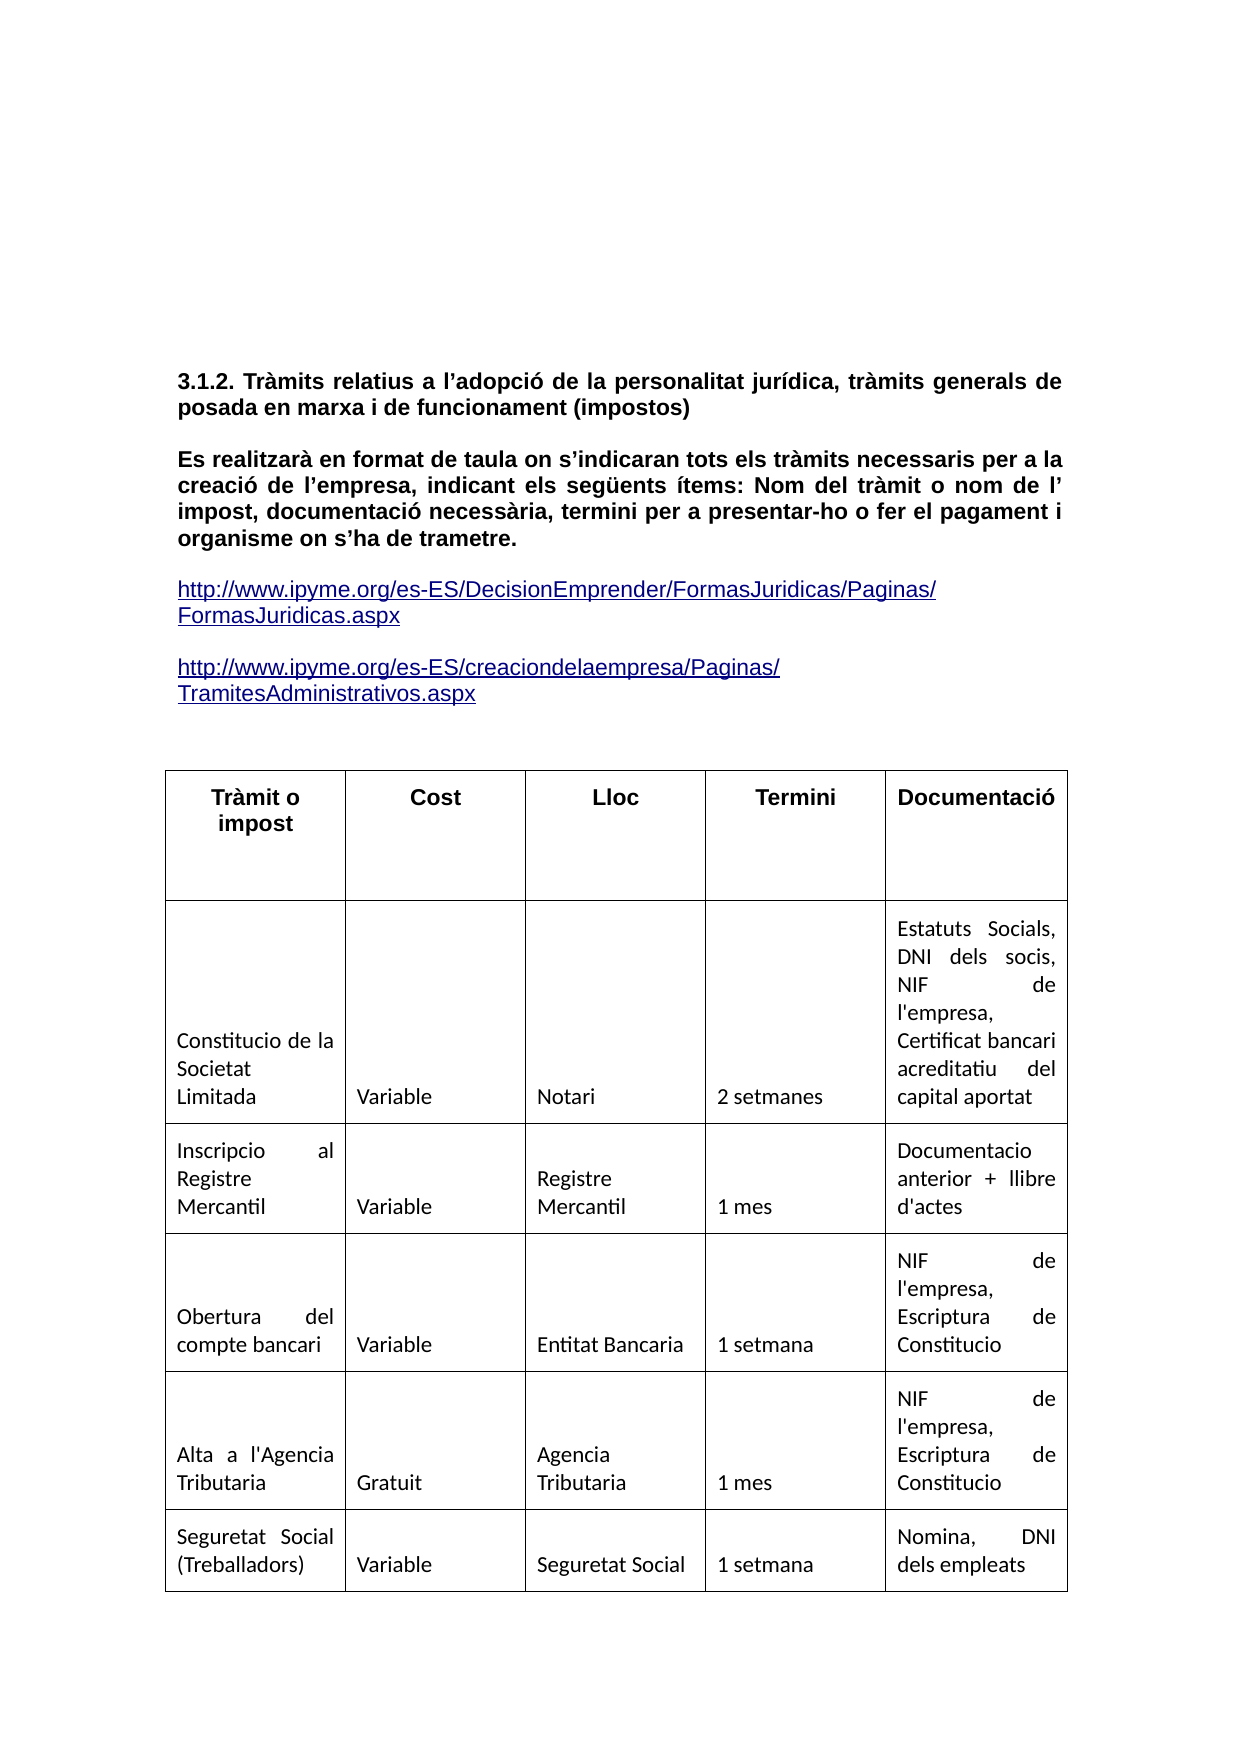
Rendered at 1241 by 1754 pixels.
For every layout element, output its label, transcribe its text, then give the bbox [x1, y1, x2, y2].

table_header Lloc [526, 771, 705, 900]
table_cell Variable [346, 1234, 525, 1371]
table_cell Entitat Bancaria [526, 1234, 705, 1371]
table_cell 1 mes [706, 1372, 885, 1509]
table_cell NIF de l'empresa, Escriptura de Constitucio [886, 1234, 1067, 1371]
table_cell 1 mes [706, 1124, 885, 1233]
table_cell Variable [346, 901, 525, 1123]
text http://www.ipyme.org/es-ES/DecisionEmprender/FormasJuridicas/Paginas/FormasJuridicas.aspx [177, 576, 1063, 629]
table_cell Alta a l'Agencia Tributaria [166, 1372, 345, 1509]
table_cell Notari [526, 901, 705, 1123]
table_cell 1 setmana [706, 1510, 885, 1591]
table_cell 1 setmana [706, 1234, 885, 1371]
table_cell Variable [346, 1124, 525, 1233]
table_header Documentació [886, 771, 1067, 900]
table_header Termini [706, 771, 885, 900]
table_cell Inscripcio al Registre Mercantil [166, 1124, 345, 1233]
table_cell Seguretat Social (Treballadors) [166, 1510, 345, 1591]
text 3.1.2. Tràmits relatius a l’adopció de la personalitat jurídica, tràmits generals de posada en marxa i de funcionament (impostos) [177, 368, 1063, 421]
table_cell Estatuts Socials, DNI dels socis, NIF de l'empresa, Certificat bancari acreditatiu del capital aportat [886, 901, 1067, 1123]
table_cell Documentacio anterior + llibre d'actes [886, 1124, 1067, 1233]
table_cell Variable [346, 1510, 525, 1591]
table_cell Agencia Tributaria [526, 1372, 705, 1509]
table_cell 2 setmanes [706, 901, 885, 1123]
table_cell Gratuit [346, 1372, 525, 1509]
table_cell Constitucio de la Societat Limitada [166, 901, 345, 1123]
table_cell Nomina, DNI dels empleats [886, 1510, 1067, 1591]
table_cell NIF de l'empresa, Escriptura de Constitucio [886, 1372, 1067, 1509]
table_cell Seguretat Social [526, 1510, 705, 1591]
text Es realitzarà en format de taula on s’indicaran tots els tràmits necessaris per a la creació de l’empresa, indicant els següents ítems: Nom del tràmit o nom de l’ impost, documentació necessària, termini per a presentar-ho o fer el pagament i organisme on s’ha de trametre. [177, 446, 1063, 551]
table_cell Obertura del compte bancari [166, 1234, 345, 1371]
table_header Tràmit o impost [166, 771, 345, 900]
table_cell Registre Mercantil [526, 1124, 705, 1233]
table_header Cost [346, 771, 525, 900]
text http://www.ipyme.org/es-ES/creaciondelaempresa/Paginas/TramitesAdministrativos.aspx [177, 654, 1063, 706]
